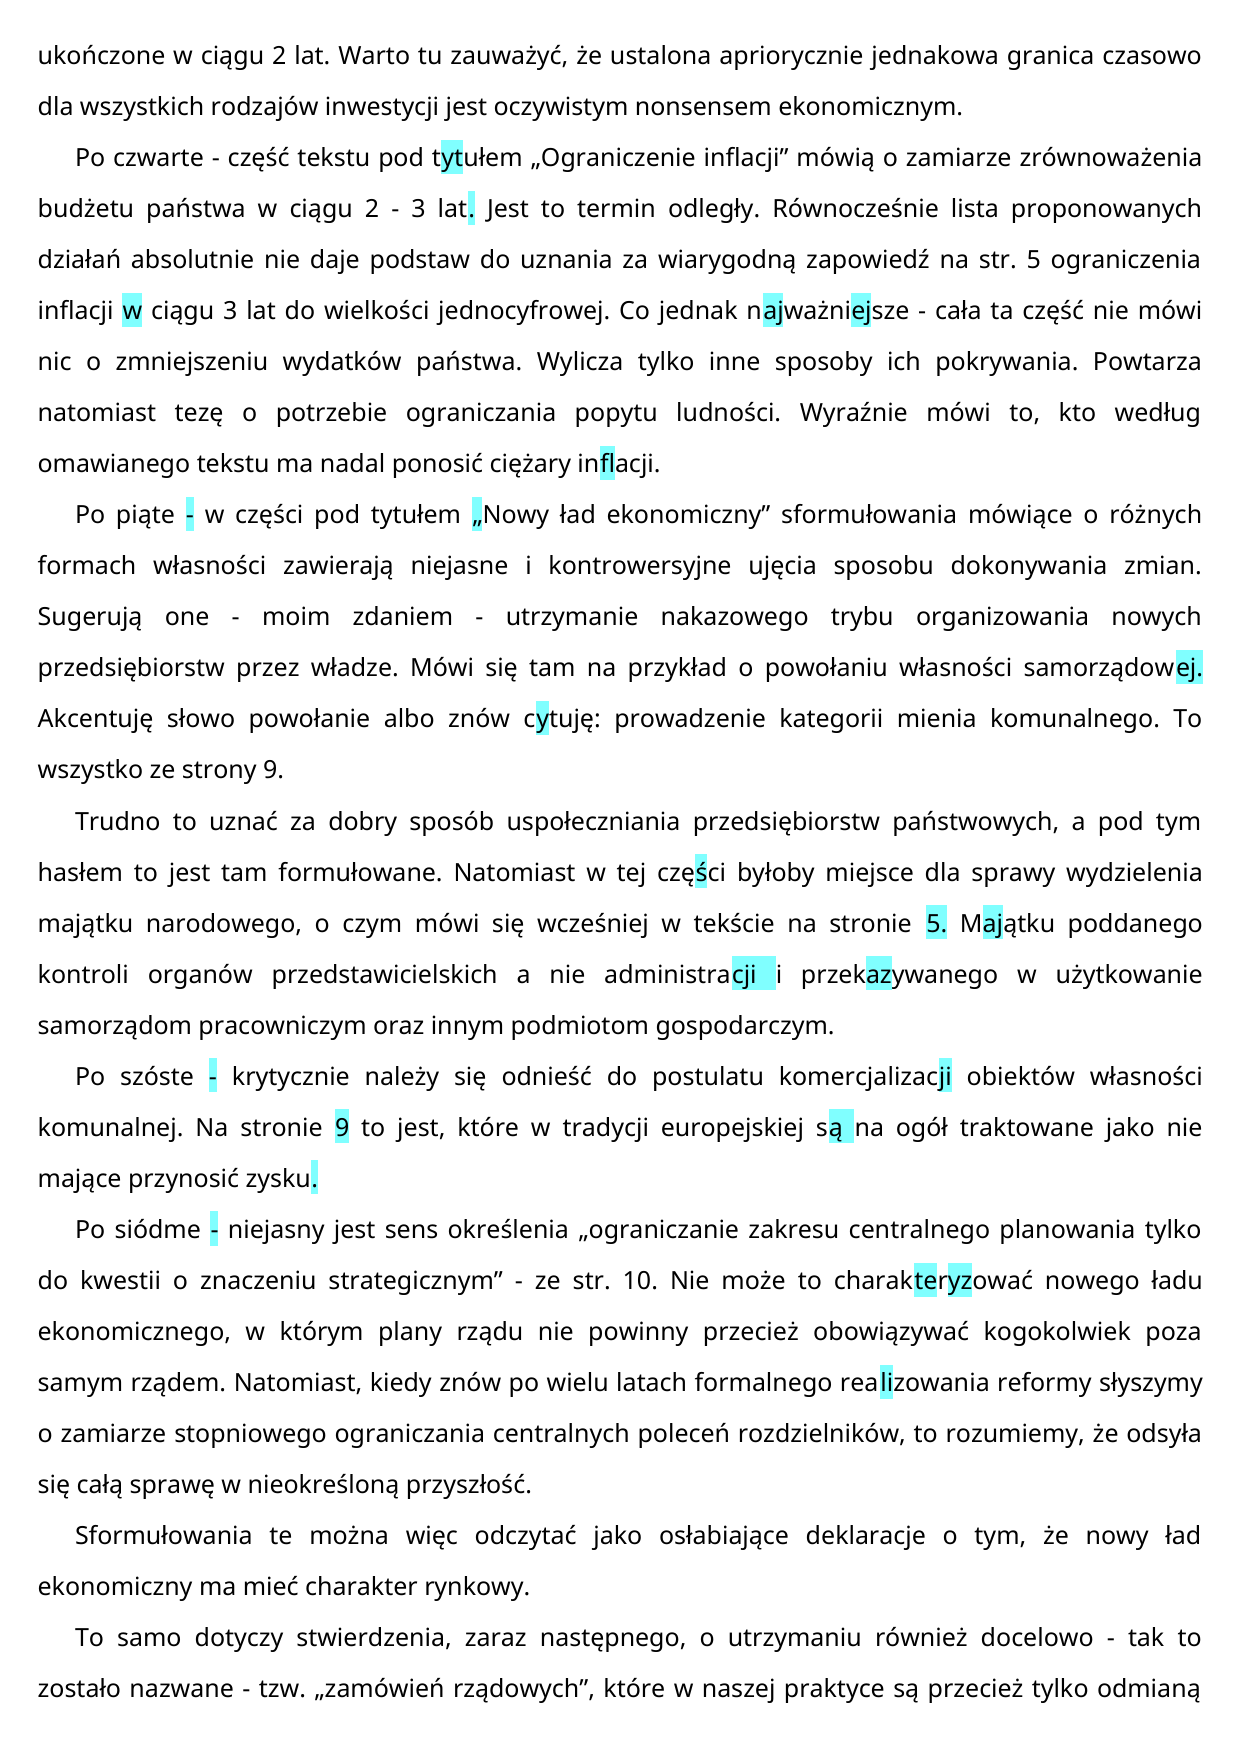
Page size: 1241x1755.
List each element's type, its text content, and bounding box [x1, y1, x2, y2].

text Po szóste - krytycznie należy się odnieść do postulatu komercjalizacji obiektów własności komunalnej. Na stronie 9 to jest, które w tradycji europejskiej są na ogół traktowane jako nie mające przynosić zysku. [37, 1058, 1203, 1194]
text ukończone w ciągu 2 lat. Warto tu zauważyć, że ustalona apriorycznie jednakowa granica czasowo dla wszystkich rodzajów inwestycji jest oczywistym nonsensem ekonomicznym. [37, 37, 1203, 123]
text To samo dotyczy stwierdzenia, zaraz następnego, o utrzymaniu również docelowo - tak to zostało nazwane - tzw. „zamówień rządowych”, które w naszej praktyce są przecież tylko odmianą [37, 1620, 1203, 1705]
text Po czwarte - część tekstu pod tytułem „Ograniczenie inflacji” mówią o zamiarze zrównoważenia budżetu państwa w ciągu 2 - 3 lat. Jest to termin odległy. Równocześnie lista proponowanych działań absolutnie nie daje podstaw do uznania za wiarygodną zapowiedź na str. 5 ograniczenia inflacji w ciągu 3 lat do wielkości jednocyfrowej. Co jednak najważniejsze - cała ta część nie mówi nic o zmniejszeniu wydatków państwa. Wylicza tylko inne sposoby ich pokrywania. Powtarza natomiast tezę o potrzebie ograniczania popytu ludności. Wyraźnie mówi to, kto według omawianego tekstu ma nadal ponosić ciężary inflacji. [37, 139, 1203, 480]
text Po piąte - w części pod tytułem „Nowy ład ekonomiczny” sformułowania mówiące o różnych formach własności zawierają niejasne i kontrowersyjne ujęcia sposobu dokonywania zmian. Sugerują one - moim zdaniem - utrzymanie nakazowego trybu organizowania nowych przedsiębiorstw przez władze. Mówi się tam na przykład o powołaniu własności samorządowej. Akcentuję słowo powołanie albo znów cytuję: prowadzenie kategorii mienia komunalnego. To wszystko ze strony 9. [37, 497, 1203, 786]
text Sformułowania te można więc odczytać jako osłabiające deklaracje o tym, że nowy ład ekonomiczny ma mieć charakter rynkowy. [37, 1518, 1203, 1603]
text Trudno to uznać za dobry sposób uspołeczniania przedsiębiorstw państwowych, a pod tym hasłem to jest tam formułowane. Natomiast w tej części byłoby miejsce dla sprawy wydzielenia majątku narodowego, o czym mówi się wcześniej w tekście na stronie 5. Majątku poddanego kontroli organów przedstawicielskich a nie administracji i przekazywanego w użytkowanie samorządom pracowniczym oraz innym podmiotom gospodarczym. [37, 803, 1203, 1041]
text Po siódme - niejasny jest sens określenia „ograniczanie zakresu centralnego planowania tylko do kwestii o znaczeniu strategicznym” - ze str. 10. Nie może to charakteryzować nowego ładu ekonomicznego, w którym plany rządu nie powinny przecież obowiązywać kogokolwiek poza samym rządem. Natomiast, kiedy znów po wielu latach formalnego realizowania reformy słyszymy o zamiarze stopniowego ograniczania centralnych poleceń rozdzielników, to rozumiemy, że odsyła się całą sprawę w nieokreśloną przyszłość. [37, 1211, 1203, 1501]
